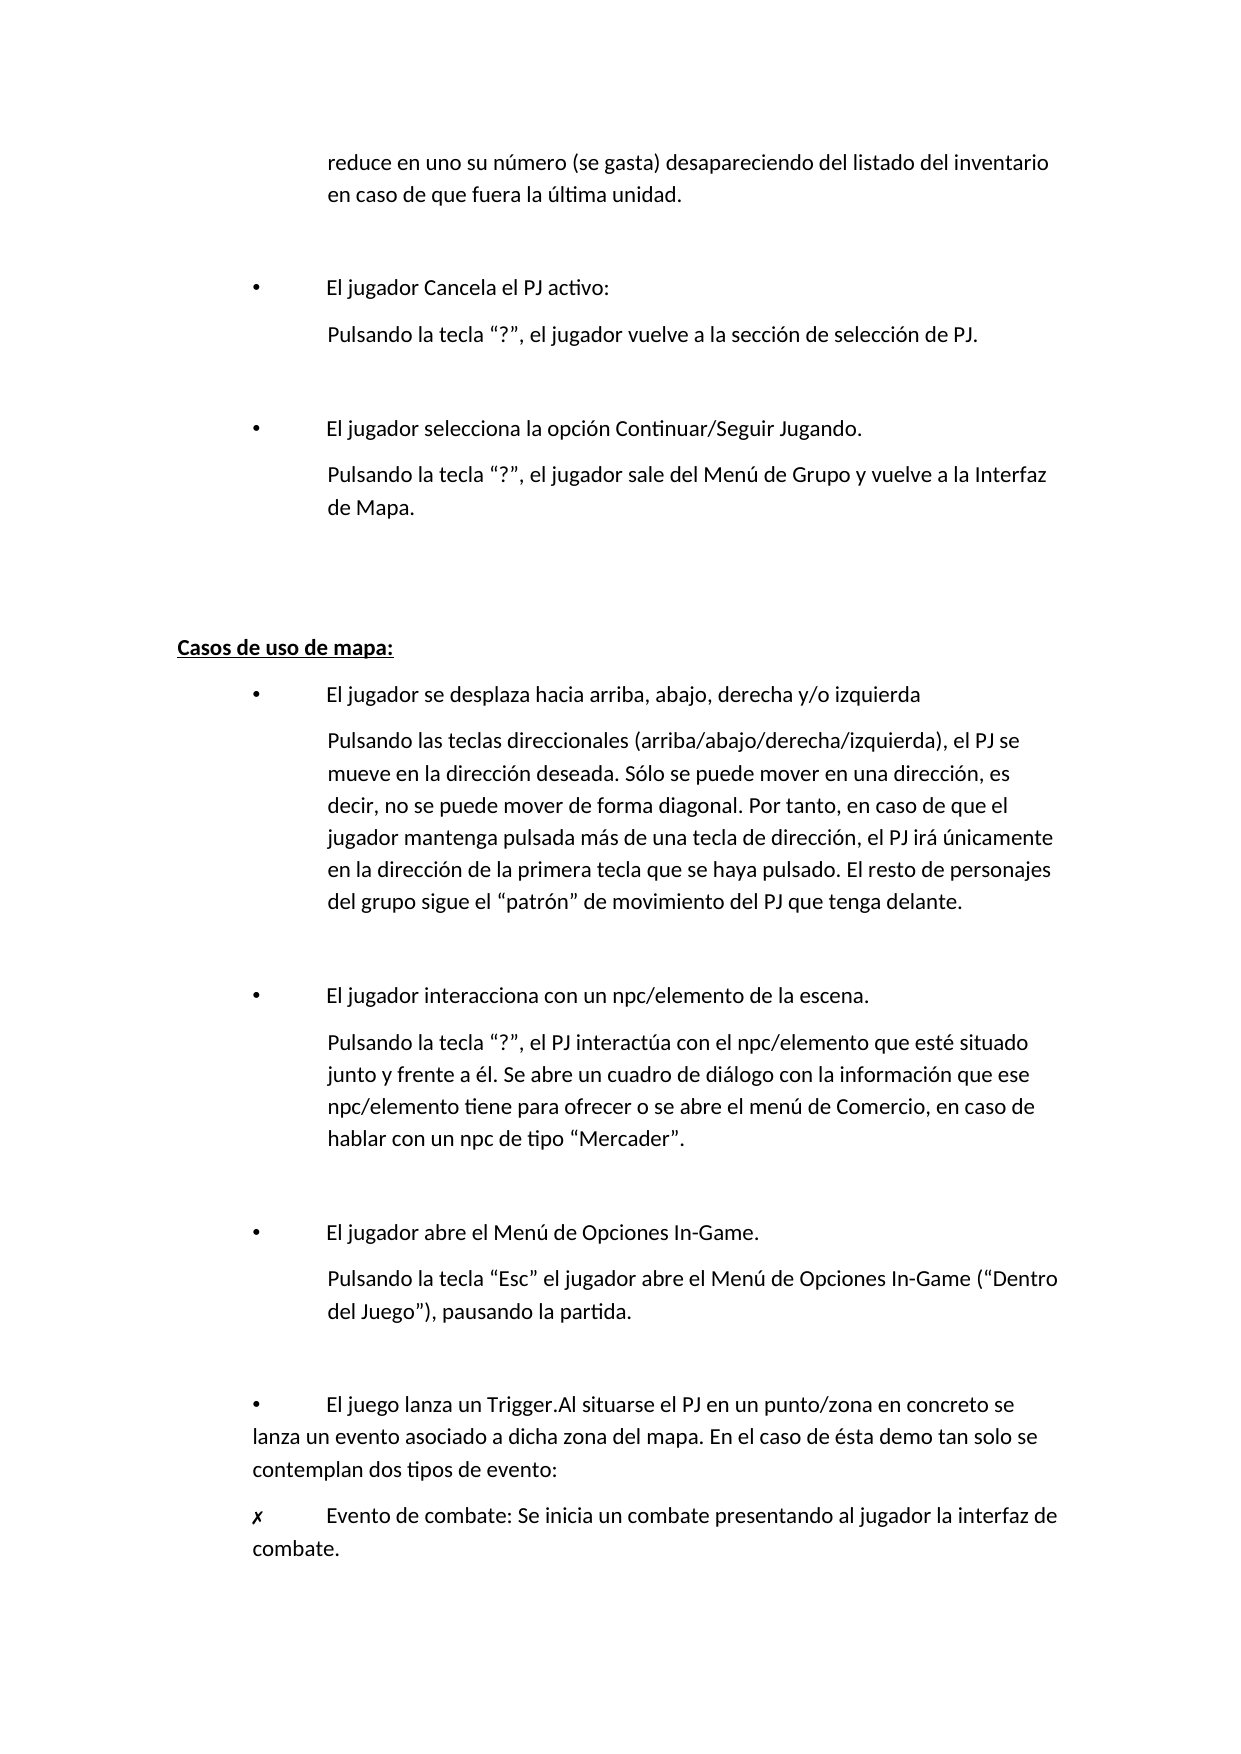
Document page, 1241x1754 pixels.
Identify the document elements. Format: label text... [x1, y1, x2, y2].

list El jugador abre el Menú de Opciones In-Game. [252, 1218, 1063, 1246]
list El juego lanza un Trigger.Al situarse el PJ en un punto/zona en concreto se lanza un evento asociado a dicha zona del mapa. En el caso de ésta demo tan solo se contemplan dos tipos de evento: [252, 1390, 1063, 1483]
text Pulsando la tecla “?”, el jugador vuelve a la sección de selección de PJ. [327, 320, 1063, 348]
text Casos de uso de mapa: [177, 633, 1063, 661]
list El jugador interacciona con un npc/elemento de la escena. [252, 981, 1063, 1009]
text Pulsando la tecla “?”, el jugador sale del Menú de Grupo y vuelve a la Interfaz de Mapa. [327, 460, 1063, 521]
text Pulsando la tecla “Esc” el jugador abre el Menú de Opciones In-Game (“Dentro del Juego”), pausando la partida. [327, 1264, 1063, 1325]
list El jugador selecciona la opción Continuar/Seguir Jugando. [252, 414, 1063, 442]
list El jugador se desplaza hacia arriba, abajo, derecha y/o izquierda [252, 680, 1063, 708]
text reduce en uno su número (se gasta) desapareciendo del listado del inventario en caso de que fuera la última unidad. [327, 148, 1063, 208]
text Pulsando la tecla “?”, el PJ interactúa con el npc/elemento que esté situado junto y frente a él. Se abre un cuadro de diálogo con la información que ese npc/elemento tiene para ofrecer o se abre el menú de Comercio, en caso de hablar con un npc de tipo “Mercader”. [327, 1028, 1063, 1152]
list Evento de combate: Se inicia un combate presentando al jugador la interfaz de combate. [252, 1501, 1063, 1562]
list El jugador Cancela el PJ activo: [252, 273, 1063, 301]
text Pulsando las teclas direccionales (arriba/abajo/derecha/izquierda), el PJ se mueve en la dirección deseada. Sólo se puede mover en una dirección, es decir, no se puede mover de forma diagonal. Por tanto, en caso de que el jugador mantenga pulsada más de una tecla de dirección, el PJ irá únicamente en la dirección de la primera tecla que se haya pulsado. El resto de personajes del grupo sigue el “patrón” de movimiento del PJ que tenga delante. [327, 726, 1063, 915]
